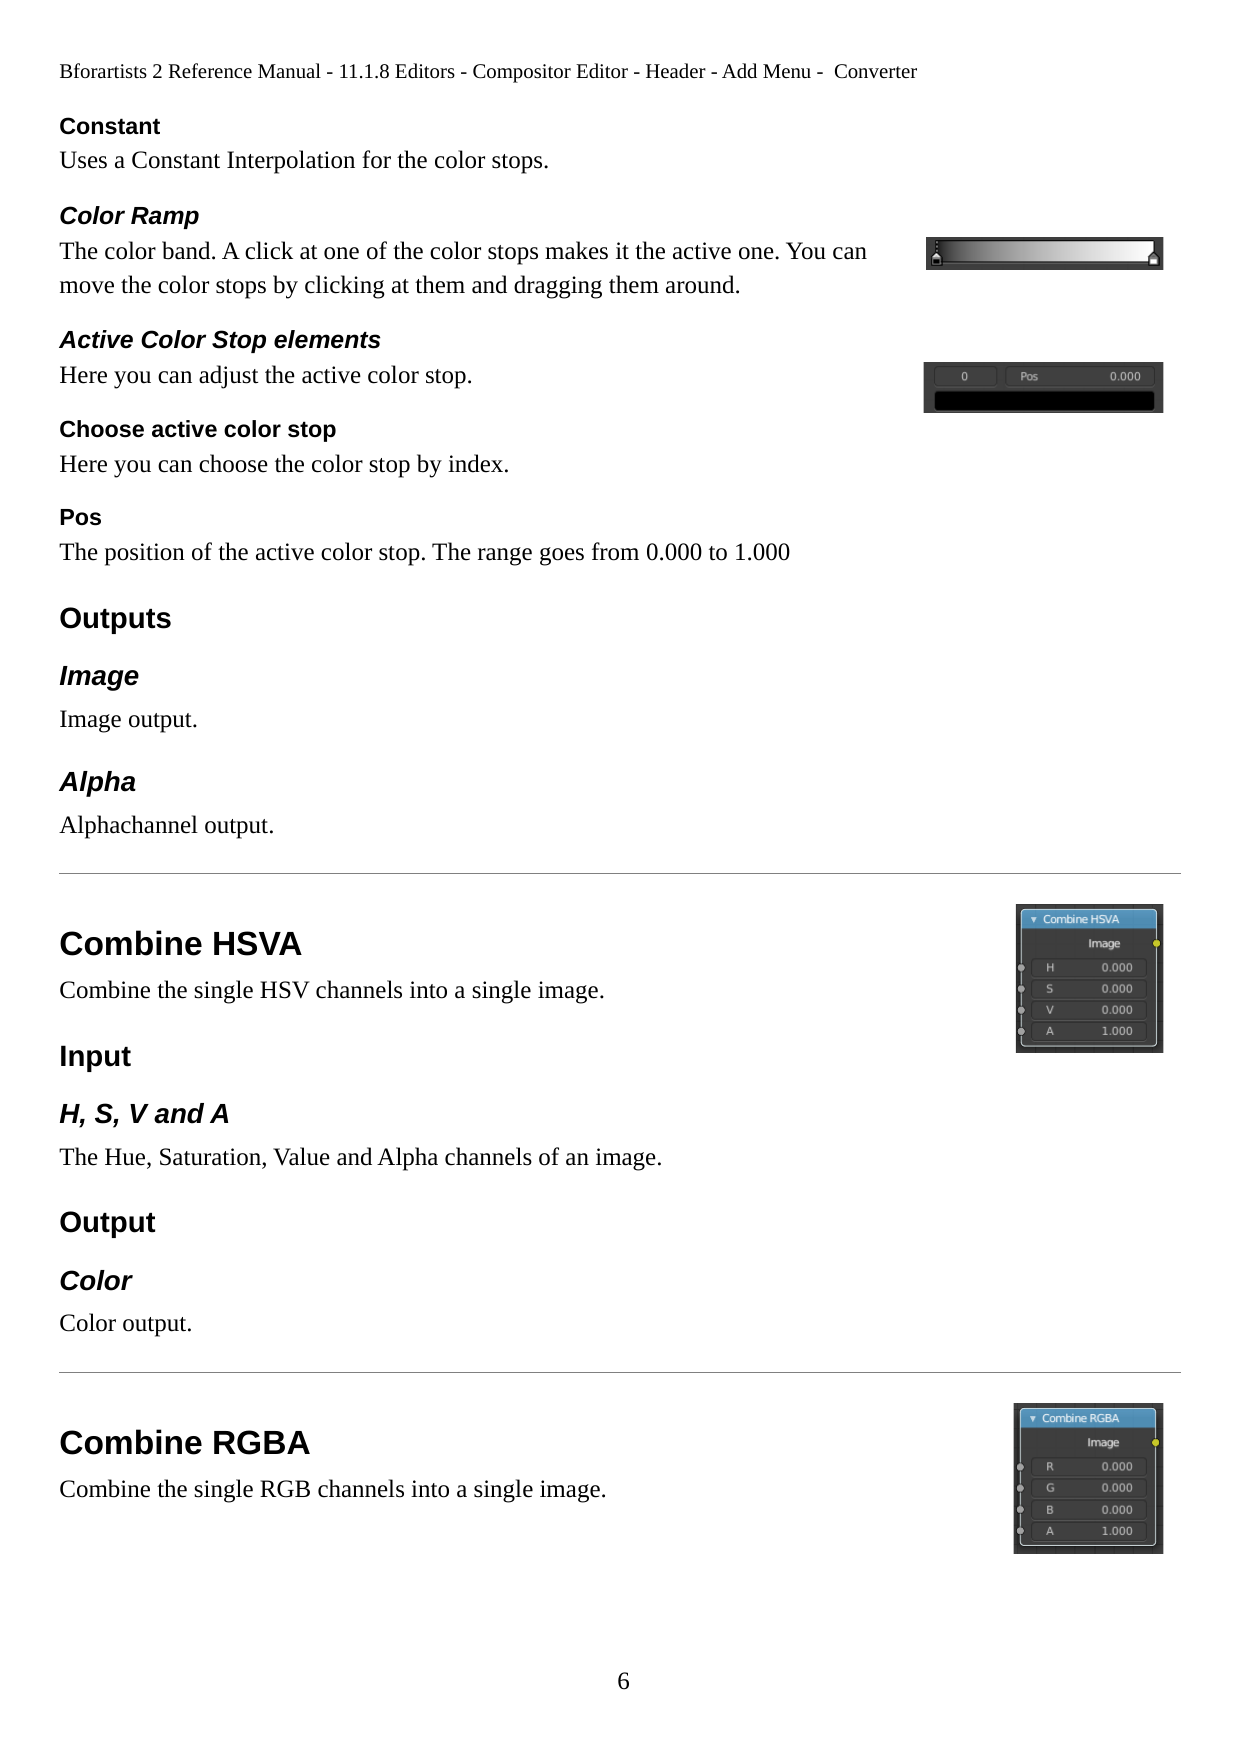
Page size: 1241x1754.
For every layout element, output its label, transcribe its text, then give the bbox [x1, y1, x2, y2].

picture [1013, 1403, 1164, 1554]
text Here you can adjust the active color stop. [59, 360, 1181, 389]
subtitle Choose active color stop [59, 416, 1181, 442]
subtitle Output [59, 1205, 1181, 1239]
subtitle Color [59, 1264, 1181, 1296]
subtitle Input [59, 1038, 1181, 1072]
text The Hue, Saturation, Value and Alpha channels of an image. [59, 1142, 1181, 1170]
picture [1015, 904, 1164, 1053]
text The color band. A click at one of the color stops makes it the active one. You can move the color stops by clicking at them and dragging them around. [59, 236, 1181, 299]
subtitle Constant [59, 113, 1181, 139]
text Image output. [59, 704, 1181, 732]
subtitle H, S, V and A [59, 1097, 1181, 1129]
subtitle Combine HSVA [59, 924, 1015, 962]
subtitle [1164, 1422, 1181, 1461]
text The position of the active color stop. The range goes from 0.000 to 1.000 [59, 537, 1181, 566]
text Here you can choose the color stop by index. [59, 449, 1181, 477]
subtitle Active Color Stop elements [59, 326, 1181, 354]
picture [926, 237, 1164, 270]
subtitle Outputs [59, 601, 1181, 634]
subtitle Alpha [59, 765, 1181, 797]
subtitle Combine RGBA [59, 1422, 1013, 1461]
subtitle Color Ramp [59, 201, 1181, 229]
text Combine the single HSV channels into a single image. [59, 975, 1015, 1004]
subtitle Pos [59, 504, 1181, 531]
text Uses a Constant Interpolation for the color stops. [59, 146, 1181, 174]
text Combine the single RGB channels into a single image. [59, 1474, 1013, 1502]
text Color output. [59, 1308, 1181, 1337]
picture [923, 362, 1164, 413]
subtitle Image [59, 659, 1181, 691]
text Alphachannel output. [59, 810, 1181, 838]
subtitle [1164, 924, 1181, 962]
